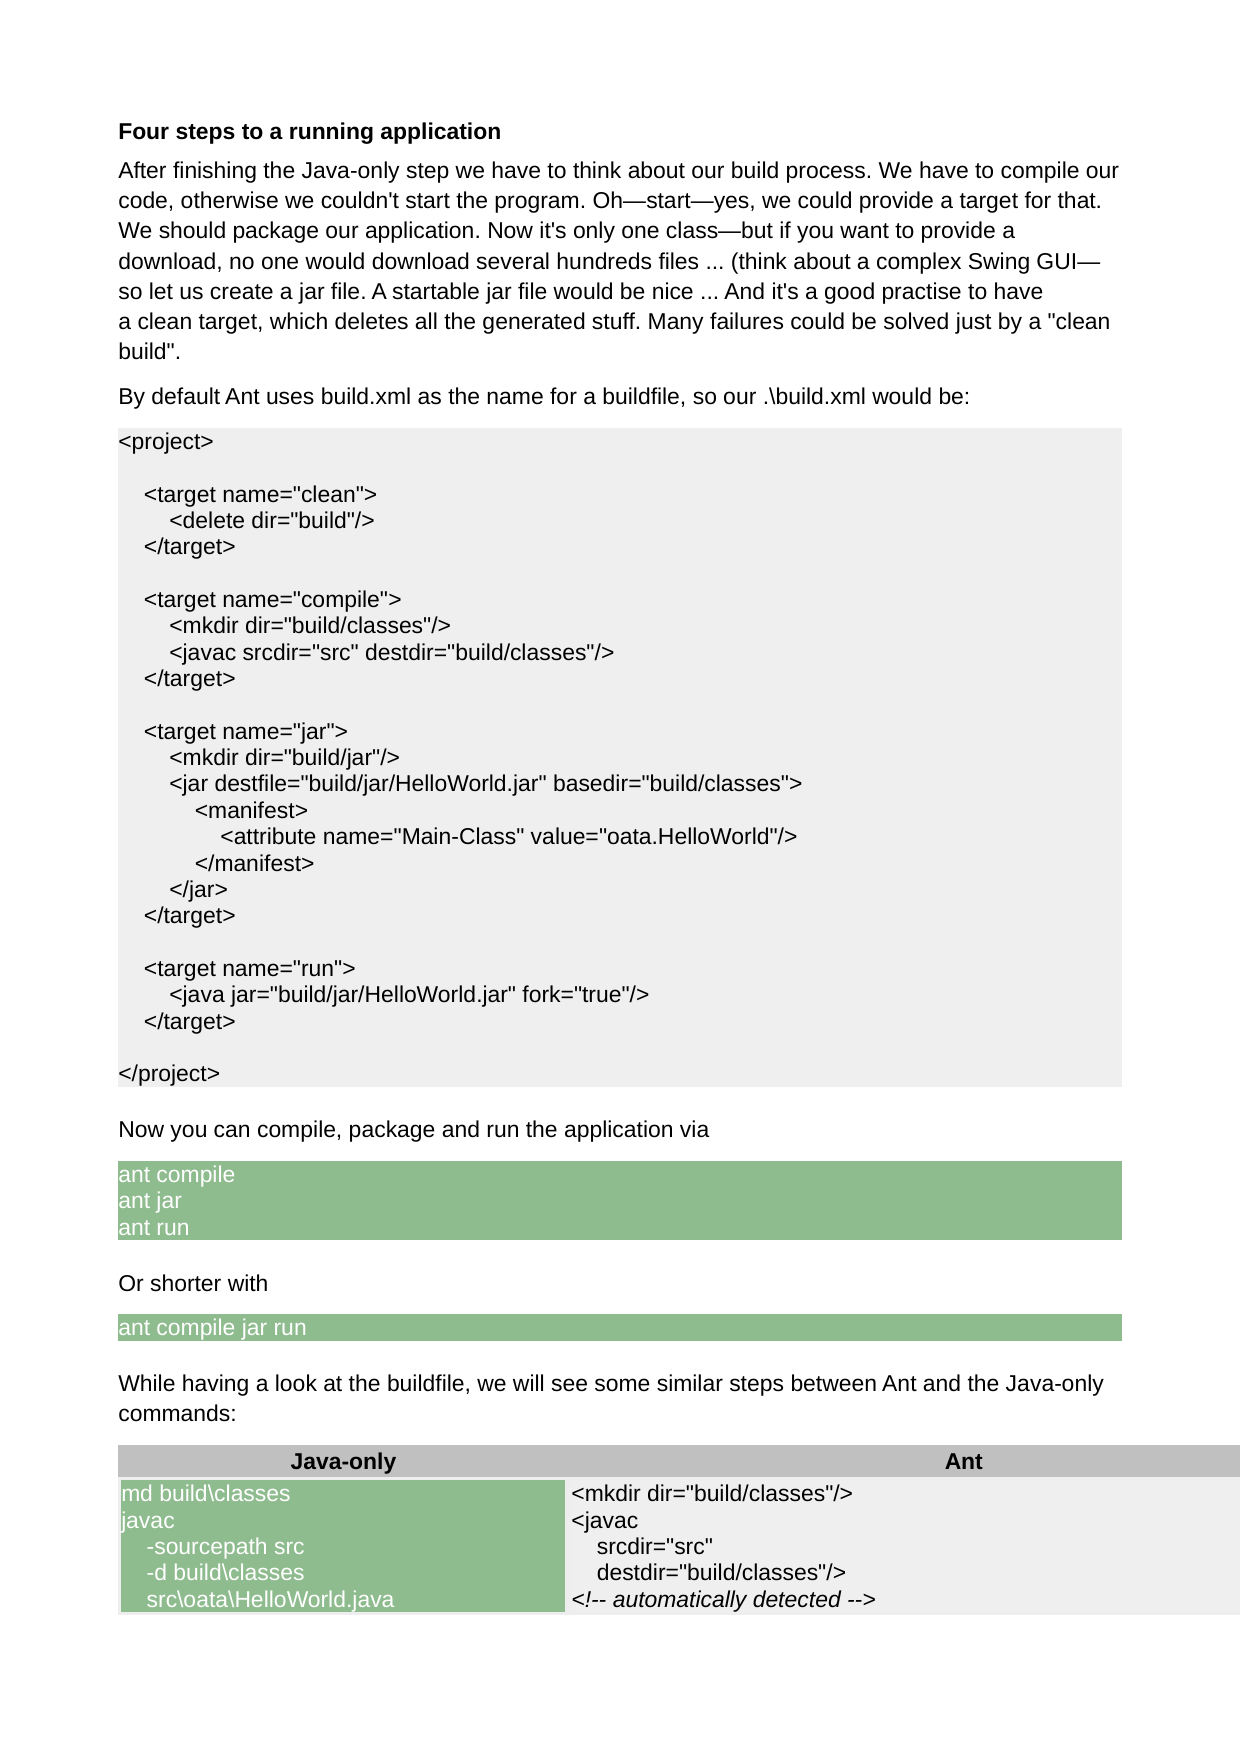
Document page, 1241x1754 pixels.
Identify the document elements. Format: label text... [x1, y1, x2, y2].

text </target> [118, 665, 1122, 691]
text <target name="clean"> [118, 481, 1122, 507]
text <target name="compile"> [118, 586, 1122, 612]
text <target name="run"> [118, 955, 1122, 981]
text After finishing the Java-only step we have to think about our build process. We have to compile our code, otherwise we couldn't start the program. Oh—start—yes, we could provide a target for that. We should package our application. Now it's only one class—but if you want to provide a download, no one would download several hundreds files ... (think about a complex Swing GUI—so let us create a jar file. A startable jar file would be nice ... And it's a good practise to have a clean target, which deletes all the generated stuff. Many failures could be solved just by a "clean build". [118, 157, 1122, 364]
text ant run [118, 1214, 1122, 1240]
text ant compile jar run [118, 1314, 1122, 1341]
text <mkdir dir="build/classes"/> [118, 612, 1122, 639]
text ant compile [118, 1161, 1122, 1187]
text <java jar="build/jar/HelloWorld.jar" fork="true"/> [118, 981, 1122, 1008]
table_header Java-only [118, 1445, 568, 1477]
table_cell md build\classes javac -sourcepath src -d build\classes src\oata\HelloWorld.java [118, 1477, 568, 1615]
text </target> [118, 1008, 1122, 1034]
text Now you can compile, package and run the application via [118, 1116, 1122, 1142]
text <project> [118, 428, 1122, 454]
text </project> [118, 1060, 1122, 1087]
text <target name="jar"> [118, 718, 1122, 744]
text While having a look at the buildfile, we will see some similar steps between Ant and the Java-only commands: [118, 1370, 1122, 1427]
text ant jar [118, 1187, 1122, 1214]
table_cell <mkdir dir="build/classes"/> <javac srcdir="src" destdir="build/classes"/> <!-- automatically detected --> [568, 1477, 1240, 1615]
text <mkdir dir="build/jar"/> [118, 744, 1122, 770]
text <attribute name="Main-Class" value="oata.HelloWorld"/> [118, 823, 1122, 849]
text <manifest> [118, 797, 1122, 823]
text By default Ant uses build.xml as the name for a buildfile, so our .\build.xml would be: [118, 383, 1122, 409]
text </manifest> [118, 849, 1122, 876]
text </target> [118, 902, 1122, 928]
subtitle Four steps to a running application [118, 118, 1122, 144]
table_header Ant [568, 1445, 1240, 1477]
text <delete dir="build"/> [118, 507, 1122, 533]
text </target> [118, 533, 1122, 559]
text <jar destfile="build/jar/HelloWorld.jar" basedir="build/classes"> [118, 770, 1122, 797]
text <javac srcdir="src" destdir="build/classes"/> [118, 639, 1122, 665]
text </jar> [118, 876, 1122, 902]
text Or shorter with [118, 1269, 1122, 1296]
